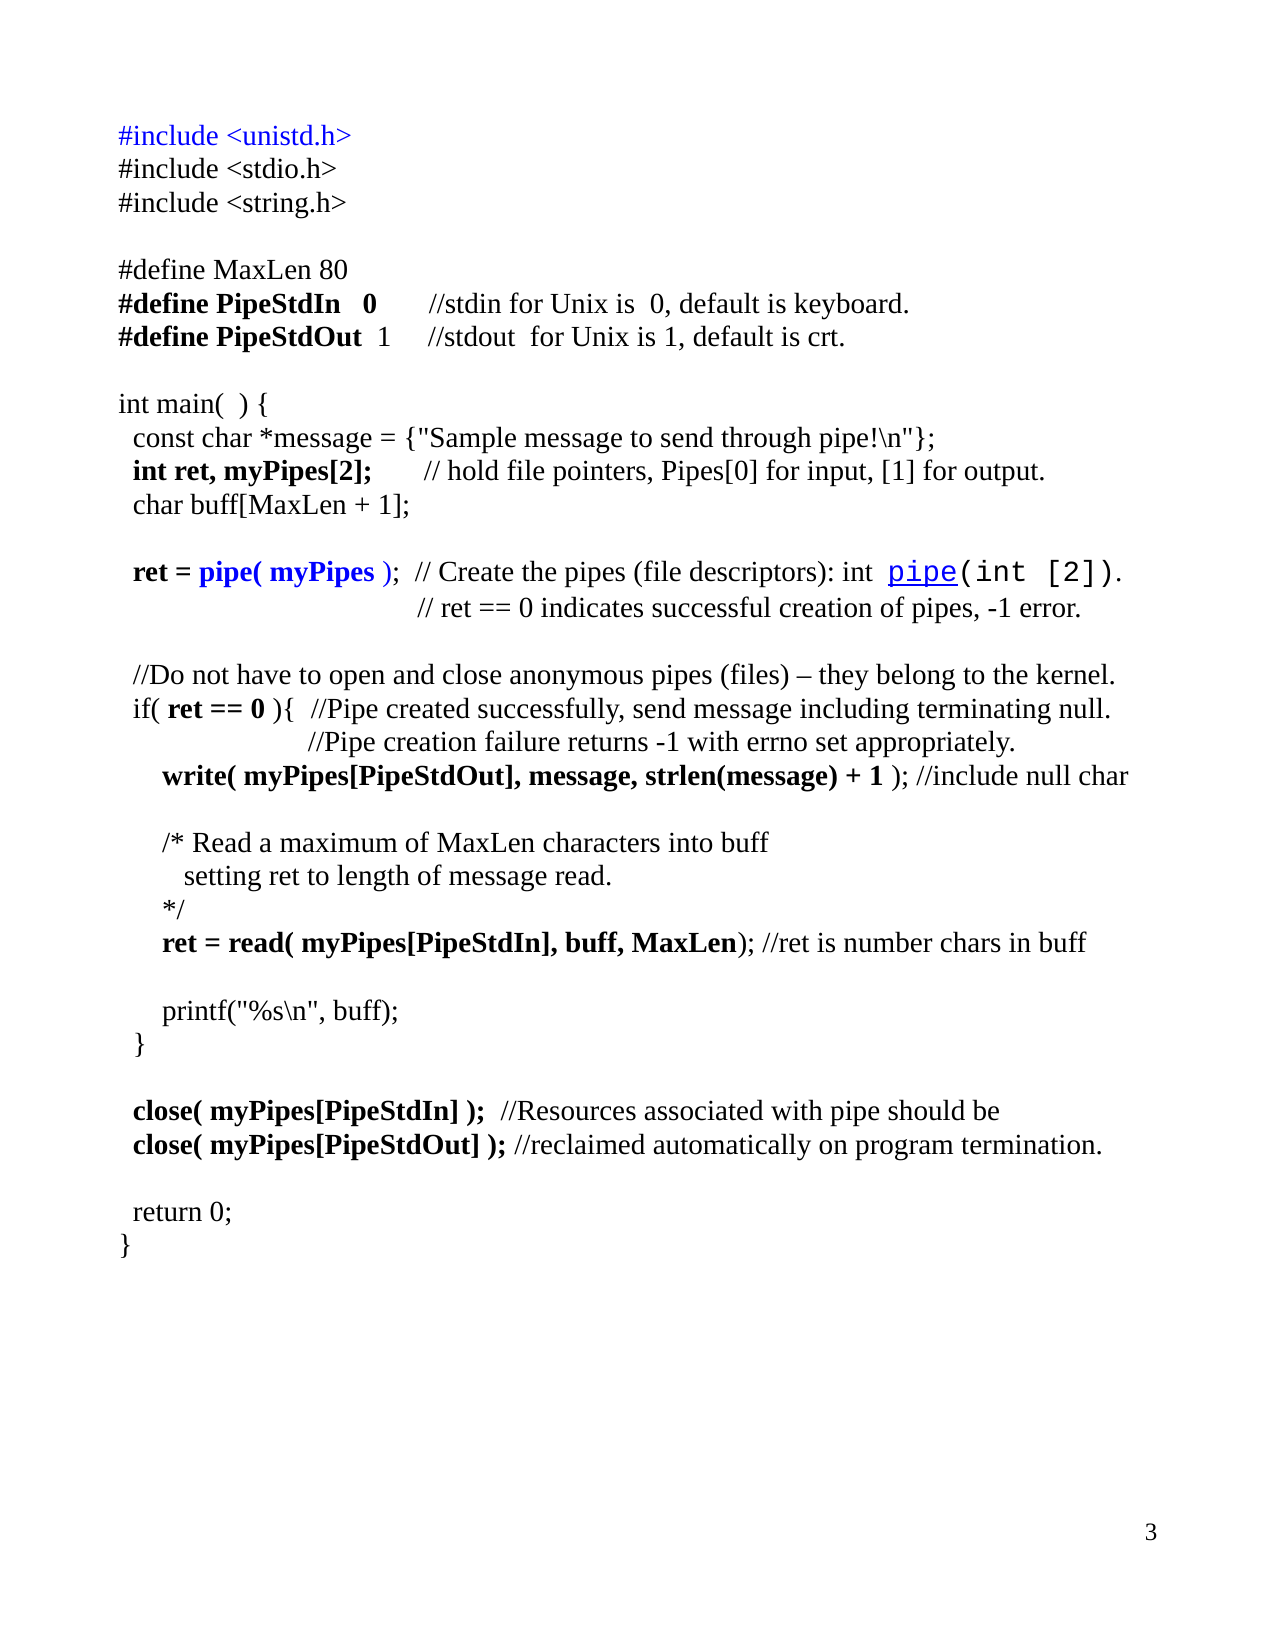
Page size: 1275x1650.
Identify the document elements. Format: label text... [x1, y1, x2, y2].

text int ret, myPipes[2]; // hold file pointers, Pipes[0] for input, [1] for output. [118, 453, 1157, 487]
text // ret == 0 indicates successful creation of pipes, -1 error. [118, 590, 1157, 624]
text #define PipeStdIn 0 //stdin for Unix is 0, default is keyboard. [118, 286, 1157, 319]
text #include <stdio.h> [118, 152, 1157, 185]
text char buff[MaxLen + 1]; [118, 487, 1157, 521]
text /* Read a maximum of MaxLen characters into buff [118, 825, 1157, 858]
text int main( ) { [118, 386, 1157, 420]
text } [118, 1227, 1157, 1261]
text #define PipeStdOut 1 //stdout for Unix is 1, default is crt. [118, 319, 1157, 353]
text close( myPipes[PipeStdOut] ); //reclaimed automatically on program termination. [118, 1127, 1157, 1160]
text ret = pipe( myPipes ); // Create the pipes (file descriptors): int pipe(int [2]). [118, 554, 1157, 590]
text } [118, 1026, 1157, 1060]
text return 0; [118, 1194, 1157, 1227]
text printf("%s\n", buff); [118, 993, 1157, 1026]
text const char *message = {"Sample message to send through pipe!\n"}; [118, 420, 1157, 453]
text */ [118, 892, 1157, 926]
text //Pipe creation failure returns -1 with errno set appropriately. [118, 724, 1157, 758]
text setting ret to length of message read. [118, 858, 1157, 892]
text #include <string.h> [118, 185, 1157, 219]
text ret = read( myPipes[PipeStdIn], buff, MaxLen); //ret is number chars in buff [118, 926, 1157, 959]
text //Do not have to open and close anonymous pipes (files) – they belong to the kernel. [118, 657, 1157, 691]
text write( myPipes[PipeStdOut], message, strlen(message) + 1 ); //include null char [118, 758, 1157, 791]
text if( ret == 0 ){ //Pipe created successfully, send message including terminating null. [118, 691, 1157, 724]
text close( myPipes[PipeStdIn] ); //Resources associated with pipe should be [118, 1093, 1157, 1127]
text #include <unistd.h> [118, 118, 1157, 152]
text #define MaxLen 80 [118, 252, 1157, 286]
